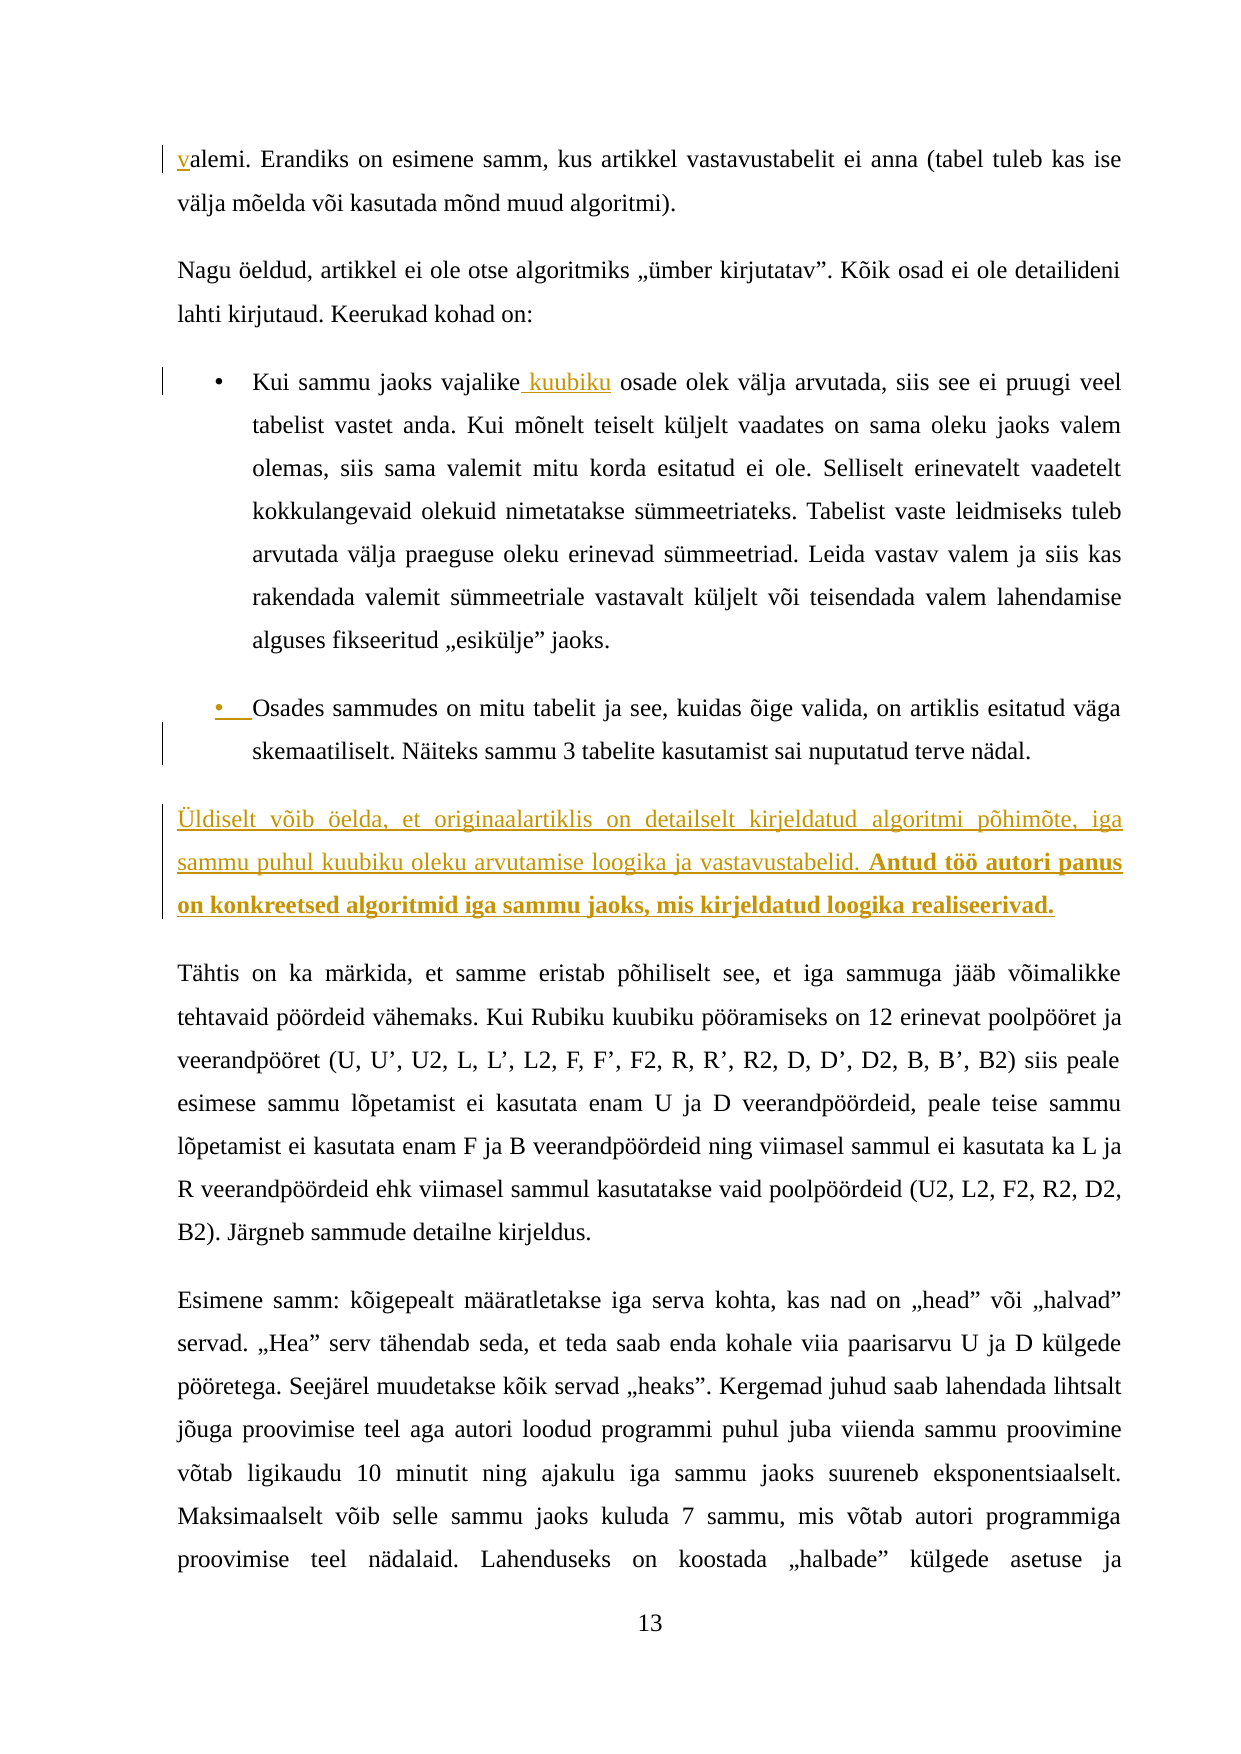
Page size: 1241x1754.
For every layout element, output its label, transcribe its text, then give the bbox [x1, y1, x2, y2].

list Kui sammu jaoks vajalike kuubiku osade olek välja arvutada, siis see ei pruugi veel tabelist vastet anda. Kui mõnelt teiselt küljelt vaadates on sama oleku jaoks valem olemas, siis sama valemit mitu korda esitatud ei ole. Selliselt erinevatelt vaadetelt kokkulangevaid olekuid nimetatakse sümmeetriateks. Tabelist vaste leidmiseks tuleb arvutada välja praeguse oleku erinevad sümmeetriad. Leida vastav valem ja siis kas rakendada valemit sümmeetriale vastavalt küljelt või teisendada valem lahendamise alguses fikseeritud „esikülje” jaoks. [214, 367, 1122, 654]
text Algoritm jagab lahendamise neljaks sammuks. Iga samm tegeleb mingi konkreetse osaga lahendisest – esimene samm pöörab servad õiget pidi, teine samm liigutab L ja R külgede (parempoolne ja vasakpoolne külg, vt. Terminoloogia) näod enda või vastasküljele, kolmas samm liigutab U, F, D ja B külgede näod enda või vastas küljele ja neljas samm lahendab kuubiku kasutades vaid poolpöördeid. Üldiselt koosneb iga samm arvutustest, mis leiavad selle sammu jaoks oluliste kuubi osade (nurgad, servad) asukohad või suunad, ja vastavustabelitest, mis annavad leitud oleku lahendamiseks sobiva valemi. Erandiks on esimene samm, kus artikkel vastavustabelit ei anna (tabel tuleb kas ise välja mõelda või kasutada mõnd muud algoritmi). [177, 144, 1122, 216]
text Üldiselt võib öelda, et originaalartiklis on detailselt kirjeldatud algoritmi põhimõte, iga [177, 804, 1122, 829]
text sammu puhul kuubiku oleku arvutamise loogika ja vastavustabelid. Antud töö autori panus [177, 831, 1122, 872]
text Esimene samm: kõigepealt määratletakse iga serva kohta, kas nad on „head” või „halvad” servad. „Hea” serv tähendab seda, et teda saab enda kohale viia paarisarvu U ja D külgede pööretega. Seejärel muudetakse kõik servad „heaks”. Kergemad juhud saab lahendada lihtsalt jõuga proovimise teel aga autori loodud programmi puhul juba viienda sammu proovimine võtab ligikaudu 10 minutit ning ajakulu iga sammu jaoks suureneb eksponentsiaalselt. Maksimaalselt võib selle sammu jaoks kuluda 7 sammu, mis võtab autori programmiga proovimise teel nädalaid. Lahenduseks on koostada „halbade” külgede asetuse ja [177, 1285, 1122, 1573]
text Nagu öeldud, artikkel ei ole otse algoritmiks „ümber kirjutatav”. Kõik osad ei ole detailideni lahti kirjutaud. Keerukad kohad on: [177, 256, 1122, 327]
text on konkreetsed algoritmid iga sammu jaoks, mis kirjeldatud loogika realiseerivad. [177, 874, 1122, 919]
text Tähtis on ka märkida, et samme eristab põhiliselt see, et iga sammuga jääb võimalikke tehtavaid pöördeid vähemaks. Kui Rubiku kuubiku pööramiseks on 12 erinevat poolpööret ja veerandpööret (U, U’, U2, L, L’, L2, F, F’, F2, R, R’, R2, D, D’, D2, B, B’, B2) siis peale esimese sammu lõpetamist ei kasutata enam U ja D veerandpöördeid, peale teise sammu lõpetamist ei kasutata enam F ja B veerandpöördeid ning viimasel sammul ei kasutata ka L ja R veerandpöördeid ehk viimasel sammul kasutatakse vaid poolpöördeid (U2, L2, F2, R2, D2, B2). Järgneb sammude detailne kirjeldus. [177, 958, 1122, 1246]
list Osades sammudes on mitu tabelit ja see, kuidas õige valida, on artiklis esitatud väga skemaatiliselt. Näiteks sammu 3 tabelite kasutamist sai nuputatud terve nädal. [214, 693, 1122, 765]
